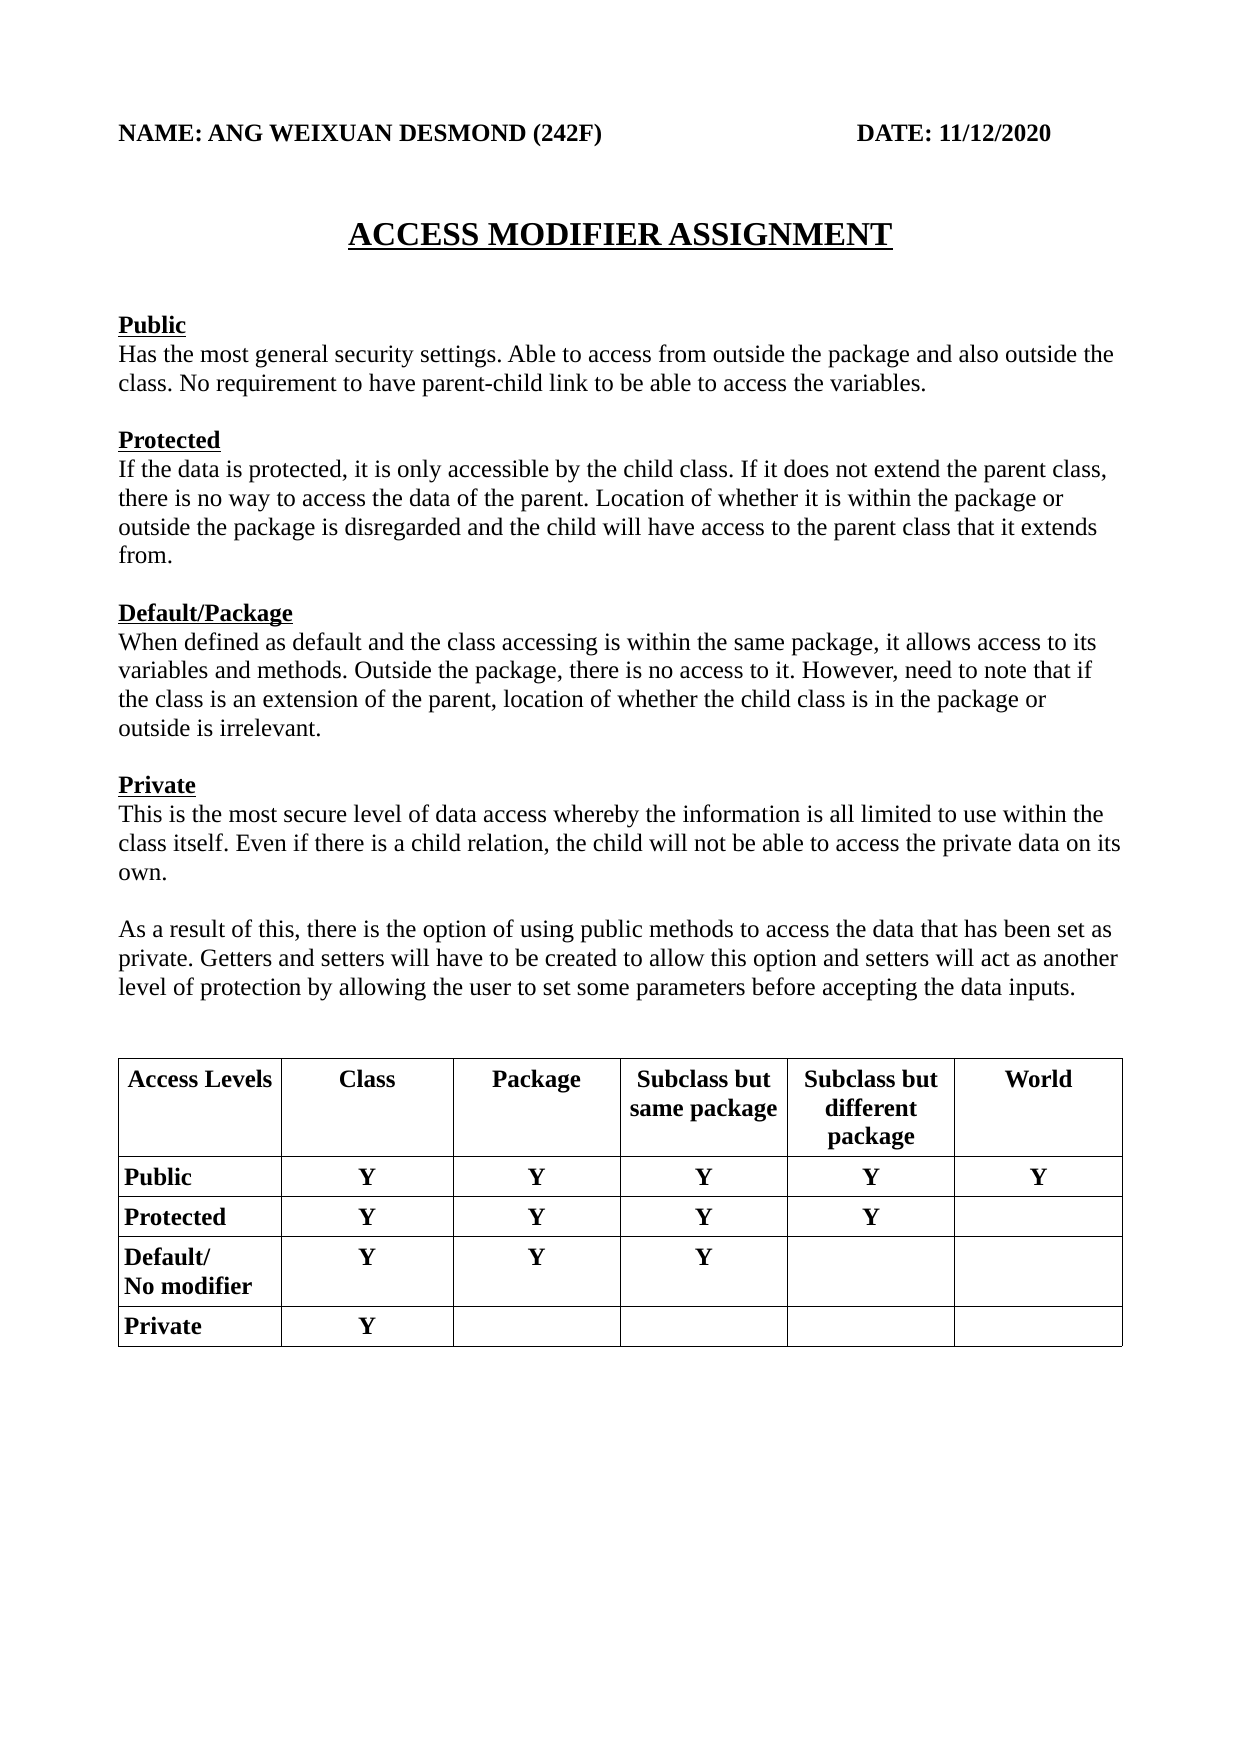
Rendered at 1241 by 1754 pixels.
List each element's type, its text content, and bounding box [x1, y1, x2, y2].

table_header Subclass but different package [788, 1059, 954, 1156]
table_cell Y [621, 1237, 787, 1306]
text Private [118, 771, 1122, 799]
table_cell Y [282, 1237, 453, 1306]
text Has the most general security settings. Able to access from outside the package and also outside the class. No requirement to have parent-child link to be able to access the variables. [118, 339, 1122, 397]
table_cell Y [788, 1197, 954, 1236]
table_cell Public [119, 1157, 281, 1196]
table_cell Protected [119, 1197, 281, 1236]
text Public [118, 311, 1122, 339]
table_cell [788, 1307, 954, 1346]
table_cell Y [788, 1157, 954, 1196]
table_cell Y [621, 1197, 787, 1236]
table_cell Y [454, 1157, 620, 1196]
table_header Subclass but same package [621, 1059, 787, 1156]
text Protected [118, 426, 1122, 454]
table_cell Default/ No modifier [119, 1237, 281, 1306]
text When defined as default and the class accessing is within the same package, it allows access to its variables and methods. Outside the package, there is no access to it. However, need to note that if the class is an extension of the parent, location of whether the child class is in the package or outside is irrelevant. [118, 627, 1122, 742]
table_cell [788, 1237, 954, 1306]
table_cell Y [955, 1157, 1122, 1196]
table_header Access Levels [119, 1059, 281, 1156]
table_cell [955, 1307, 1122, 1346]
text This is the most secure level of data access whereby the information is all limited to use within the class itself. Even if there is a child relation, the child will not be able to access the private data on its own. [118, 799, 1122, 886]
text Default/Package [118, 598, 1122, 627]
text there is no way to access the data of the parent. Location of whether it is within the package or outside the package is disregarded and the child will have access to the parent class that it extends from. [118, 483, 1122, 569]
text ACCESS MODIFIER ASSIGNMENT [118, 215, 1122, 253]
table_cell [955, 1197, 1122, 1236]
text As a result of this, there is the option of using public methods to access the data that has been set as private. Getters and setters will have to be created to allow this option and setters will act as another level of protection by allowing the user to set some parameters before accepting the data inputs. [118, 914, 1122, 1001]
table_header Package [454, 1059, 620, 1156]
table_cell [454, 1307, 620, 1346]
table_cell Y [454, 1197, 620, 1236]
table_cell Y [454, 1237, 620, 1306]
table_cell Y [282, 1197, 453, 1236]
table_cell Y [282, 1157, 453, 1196]
table_header Class [282, 1059, 453, 1156]
table_cell [955, 1237, 1122, 1306]
table_header World [955, 1059, 1122, 1156]
table_cell Y [621, 1157, 787, 1196]
text If the data is protected, it is only accessible by the child class. If it does not extend the parent class, [118, 454, 1122, 483]
table_cell [621, 1307, 787, 1346]
table_cell Y [282, 1307, 453, 1346]
table_cell Private [119, 1307, 281, 1346]
